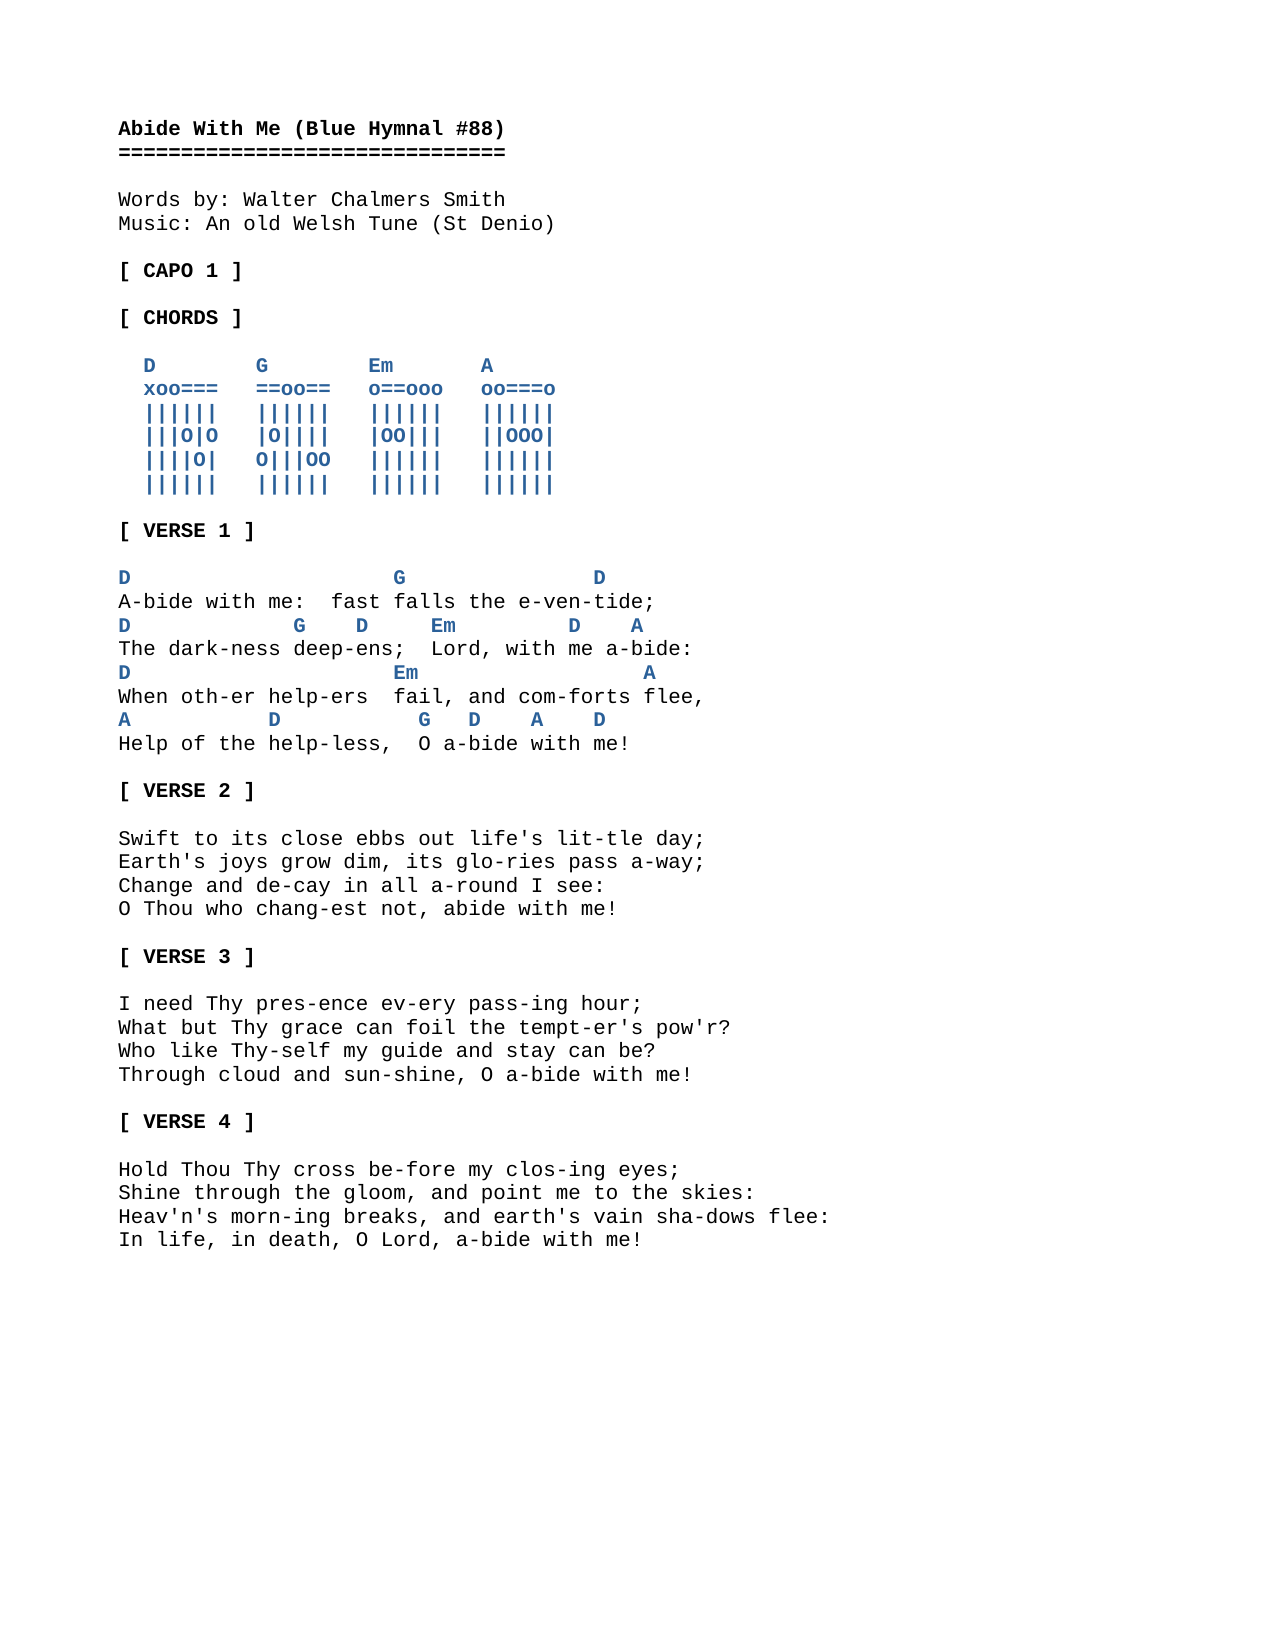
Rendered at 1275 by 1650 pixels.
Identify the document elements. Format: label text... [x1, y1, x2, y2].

text Shine through the gloom, and point me to the skies: [118, 1182, 1157, 1206]
text D G D Em D A [118, 615, 1157, 638]
text [ CAPO 1 ] [118, 260, 1157, 284]
text O Thou who chang-est not, abide with me! [118, 898, 1157, 922]
text I need Thy pres-ence ev-ery pass-ing hour; [118, 993, 1157, 1017]
text Change and de-cay in all a-round I see: [118, 875, 1157, 898]
text xoo=== ==oo== o==ooo oo===o [118, 378, 1157, 402]
text [ VERSE 2 ] [118, 780, 1157, 804]
text [ VERSE 1 ] [118, 520, 1157, 544]
text Music: An old Welsh Tune (St Denio) [118, 213, 1157, 236]
text |||||| |||||| |||||| |||||| [118, 402, 1157, 426]
text =============================== [118, 142, 1157, 165]
text ||||O| O|||OO |||||| |||||| [118, 449, 1157, 473]
text In life, in death, O Lord, a-bide with me! [118, 1229, 1157, 1253]
text Swift to its close ebbs out life's lit-tle day; [118, 827, 1157, 851]
text Help of the help-less, O a-bide with me! [118, 733, 1157, 757]
text D G D [118, 567, 1157, 591]
text Abide With Me (Blue Hymnal #88) [118, 118, 1157, 142]
text Through cloud and sun-shine, O a-bide with me! [118, 1064, 1157, 1088]
text What but Thy grace can foil the tempt-er's pow'r? [118, 1017, 1157, 1040]
text |||O|O |O|||| |OO||| ||OOO| [118, 426, 1157, 449]
text The dark-ness deep-ens; Lord, with me a-bide: [118, 638, 1157, 662]
text D Em A [118, 662, 1157, 686]
text A-bide with me: fast falls the e-ven-tide; [118, 591, 1157, 615]
text Heav'n's morn-ing breaks, and earth's vain sha-dows flee: [118, 1206, 1157, 1229]
text Hold Thou Thy cross be-fore my clos-ing eyes; [118, 1158, 1157, 1182]
text [ VERSE 4 ] [118, 1111, 1157, 1135]
text Who like Thy-self my guide and stay can be? [118, 1040, 1157, 1064]
text |||||| |||||| |||||| |||||| [118, 473, 1157, 496]
text [ VERSE 3 ] [118, 946, 1157, 969]
text D G Em A [118, 354, 1157, 378]
text [ CHORDS ] [118, 307, 1157, 331]
text Words by: Walter Chalmers Smith [118, 189, 1157, 213]
text Earth's joys grow dim, its glo-ries pass a-way; [118, 851, 1157, 875]
text A D G D A D [118, 709, 1157, 733]
text When oth-er help-ers fail, and com-forts flee, [118, 686, 1157, 709]
